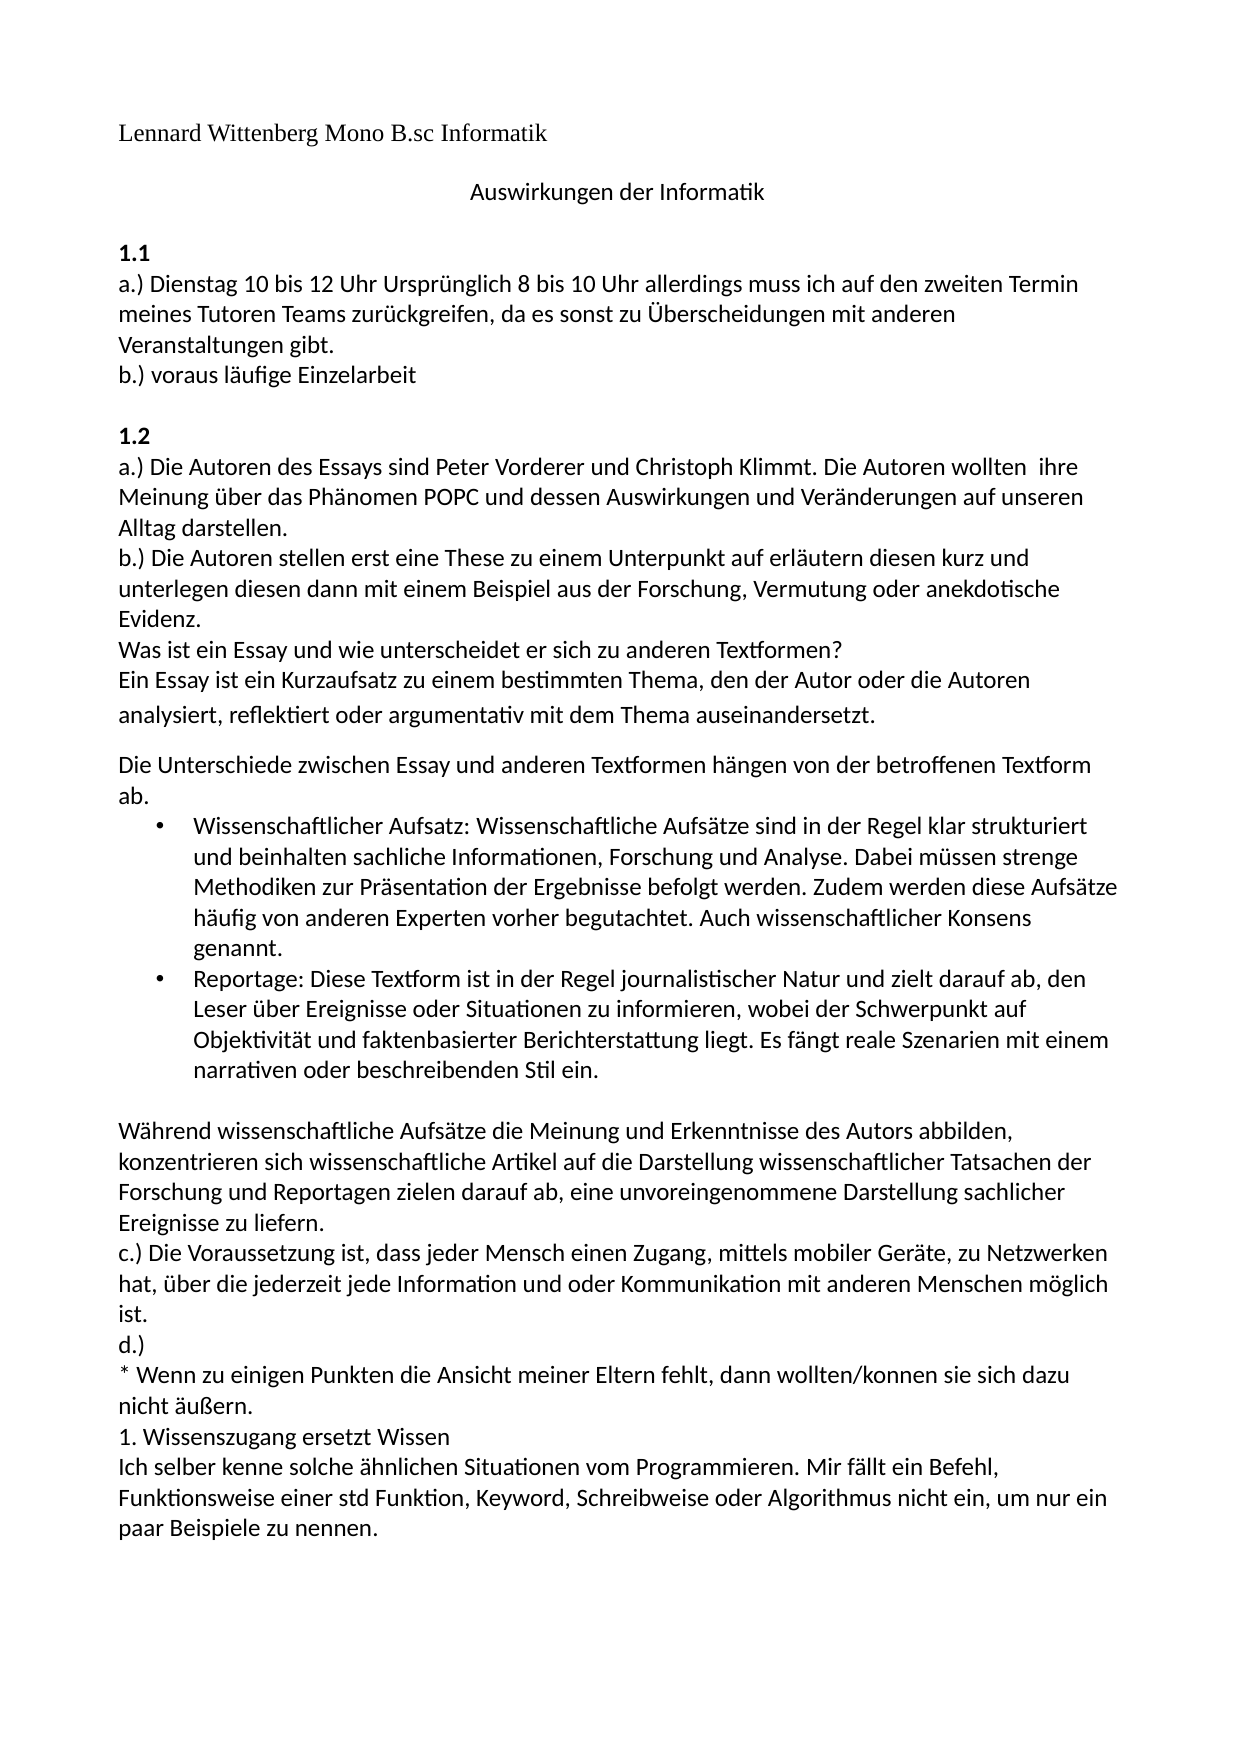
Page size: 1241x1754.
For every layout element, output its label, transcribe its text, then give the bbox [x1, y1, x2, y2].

list Reportage: Diese Textform ist in der Regel journalistischer Natur und zielt darauf ab, den Leser über Ereignisse oder Situationen zu informieren, wobei der Schwerpunkt auf Objektivität und faktenbasierter Berichterstattung liegt. Es fängt reale Szenarien mit einem narrativen oder beschreibenden Stil ein. [156, 963, 1122, 1085]
text c.) Die Voraussetzung ist, dass jeder Mensch einen Zugang, mittels mobiler Geräte, zu Netzwerken hat, über die jederzeit jede Information und oder Kommunikation mit anderen Menschen möglich ist. [118, 1238, 1122, 1329]
text Was ist ein Essay und wie unterscheidet er sich zu anderen Textformen? [118, 634, 1122, 665]
text b.) voraus läufige Einzelarbeit [118, 359, 1122, 390]
text b.) Die Autoren stellen erst eine These zu einem Unterpunkt auf erläutern diesen kurz und unterlegen diesen dann mit einem Beispiel aus der Forschung, Vermutung oder anekdotische Evidenz. [118, 543, 1122, 634]
text 1.2 [118, 421, 1122, 451]
list Wissenschaftlicher Aufsatz: Wissenschaftliche Aufsätze sind in der Regel klar strukturiert und beinhalten sachliche Informationen, Forschung und Analyse. Dabei müssen strenge Methodiken zur Präsentation der Ergebnisse befolgt werden. Zudem werden diese Aufsätze häufig von anderen Experten vorher begutachtet. Auch wissenschaftlicher Konsens genannt. [156, 810, 1122, 963]
text * Wenn zu einigen Punkten die Ansicht meiner Eltern fehlt, dann wollten/konnen sie sich dazu nicht äußern. [118, 1360, 1122, 1421]
text Während wissenschaftliche Aufsätze die Meinung und Erkenntnisse des Autors abbilden, konzentrieren sich wissenschaftliche Artikel auf die Darstellung wissenschaftlicher Tatsachen der Forschung und Reportagen zielen darauf ab, eine unvoreingenommene Darstellung sachlicher Ereignisse zu liefern. [118, 1116, 1122, 1238]
text d.) [118, 1329, 1122, 1360]
text a.) Die Autoren des Essays sind Peter Vorderer und Christoph Klimmt. Die Autoren wollten ihre Meinung über das Phänomen POPC und dessen Auswirkungen und Veränderungen auf unseren Alltag darstellen. [118, 451, 1122, 543]
text Ein Essay ist ein Kurzaufsatz zu einem bestimmten Thema, den der Autor oder die Autoren analysiert, reflektiert oder argumentativ mit dem Thema auseinandersetzt. [118, 665, 1122, 730]
text Auswirkungen der Informatik [118, 176, 1122, 207]
text Ich selber kenne solche ähnlichen Situationen vom Programmieren. Mir fällt ein Befehl, Funktionsweise einer std Funktion, Keyword, Schreibweise oder Algorithmus nicht ein, um nur ein paar Beispiele zu nennen. [118, 1451, 1122, 1543]
text Die Unterschiede zwischen Essay und anderen Textformen hängen von der betroffenen Textform ab. [118, 749, 1122, 810]
text 1. Wissenszugang ersetzt Wissen [118, 1421, 1122, 1451]
text 1.1 [118, 237, 1122, 268]
text a.) Dienstag 10 bis 12 Uhr Ursprünglich 8 bis 10 Uhr allerdings muss ich auf den zweiten Termin meines Tutoren Teams zurückgreifen, da es sonst zu Überscheidungen mit anderen Veranstaltungen gibt. [118, 268, 1122, 359]
